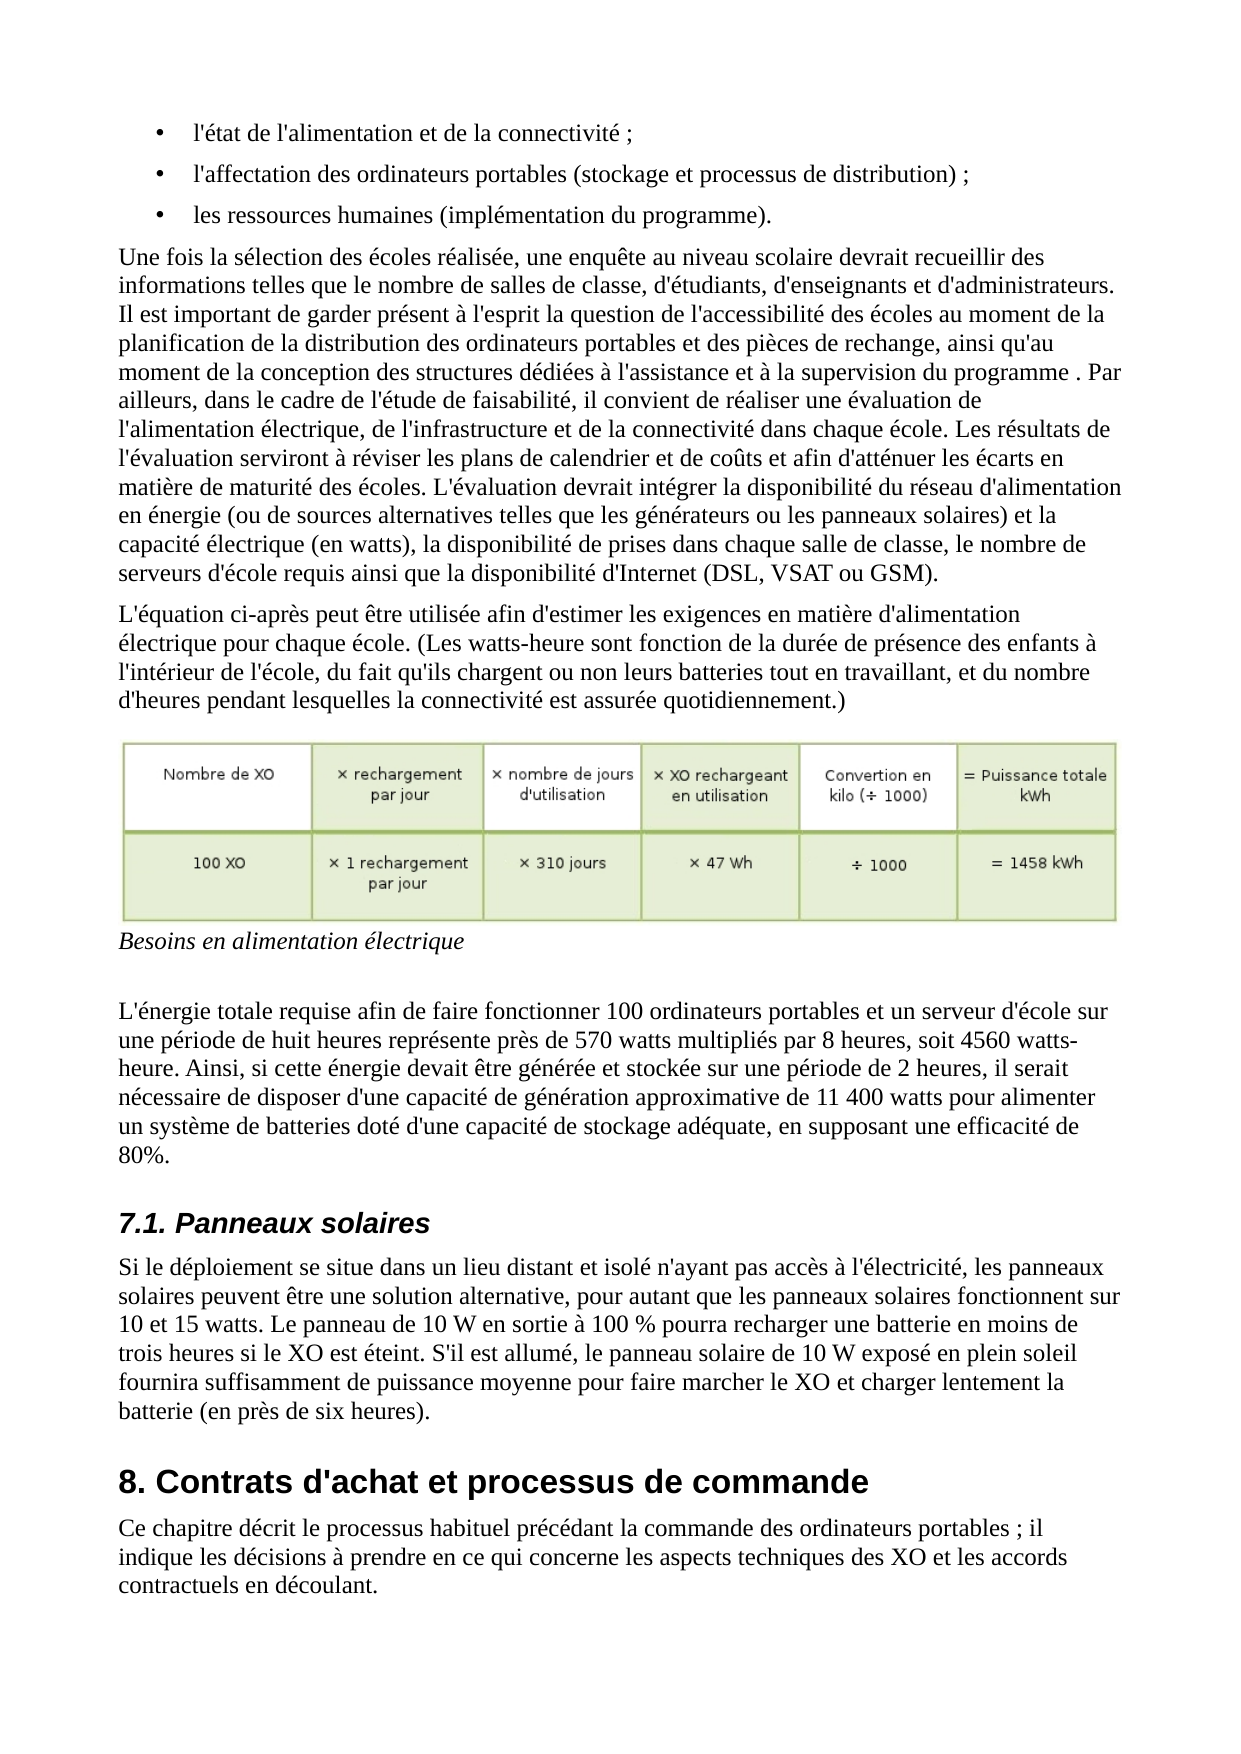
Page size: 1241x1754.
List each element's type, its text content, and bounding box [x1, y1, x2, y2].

list l'affectation des ordinateurs portables (stockage et processus de distribution) ; [156, 159, 1122, 188]
text Une fois la sélection des écoles réalisée, une enquête au niveau scolaire devrait recueillir des informations telles que le nombre de salles de classe, d'étudiants, d'enseignants et d'administrateurs. Il est important de garder présent à l'esprit la question de l'accessibilité des écoles au moment de la planification de la distribution des ordinateurs portables et des pièces de rechange, ainsi qu'au moment de la conception des structures dédiées à l'assistance et à la supervision du programme . Par ailleurs, dans le cadre de l'étude de faisabilité, il convient de réaliser une évaluation de l'alimentation électrique, de l'infrastructure et de la connectivité dans chaque école. Les résultats de l'évaluation serviront à réviser les plans de calendrier et de coûts et afin d'atténuer les écarts en matière de maturité des écoles. L'évaluation devrait intégrer la disponibilité du réseau d'alimentation en énergie (ou de sources alternatives telles que les générateurs ou les panneaux solaires) et la capacité électrique (en watts), la disponibilité de prises dans chaque salle de classe, le nombre de serveurs d'école requis ainsi que la disponibilité d'Internet (DSL, VSAT ou GSM). [118, 242, 1122, 587]
text L'équation ci-après peut être utilisée afin d'estimer les exigences en matière d'alimentation électrique pour chaque école. (Les watts-heure sont fonction de la durée de présence des enfants à l'intérieur de l'école, du fait qu'ils chargent ou non leurs batteries tout en travaillant, et du nombre d'heures pendant lesquelles la connectivité est assurée quotidiennement.) [118, 599, 1122, 714]
subtitle Panneaux solaires [118, 1206, 1122, 1239]
subtitle Contrats d'achat et processus de commande [118, 1462, 1122, 1501]
text Si le déploiement se situe dans un lieu distant et isolé n'ayant pas accès à l'électricité, les panneaux solaires peuvent être une solution alternative, pour autant que les panneaux solaires fonctionnent sur 10 et 15 watts. Le panneau de 10 W en sortie à 100 % pourra recharger une batterie en moins de trois heures si le XO est éteint. S'il est allumé, le panneau solaire de 10 W exposé en plein soleil fournira suffisamment de puissance moyenne pour faire marcher le XO et charger lentement la batterie (en près de six heures). [118, 1252, 1122, 1424]
list les ressources humaines (implémentation du programme). [156, 201, 1122, 229]
text Besoins en alimentation électrique [118, 926, 1122, 955]
list l'état de l'alimentation et de la connectivité ; [156, 118, 1122, 147]
text Ce chapitre décrit le processus habituel précédant la commande des ordinateurs portables ; il indique les décisions à prendre en ce qui concerne les aspects techniques des XO et les accords contractuels en découlant. [118, 1513, 1122, 1599]
text L'énergie totale requise afin de faire fonctionner 100 ordinateurs portables et un serveur d'école sur une période de huit heures représente près de 570 watts multipliés par 8 heures, soit 4560 watts-heure. Ainsi, si cette énergie devait être générée et stockée sur une période de 2 heures, il serait nécessaire de disposer d'une capacité de génération approximative de 11 400 watts pour alimenter un système de batteries doté d'une capacité de stockage adéquate, en supposant une efficacité de 80%. [118, 996, 1122, 1168]
